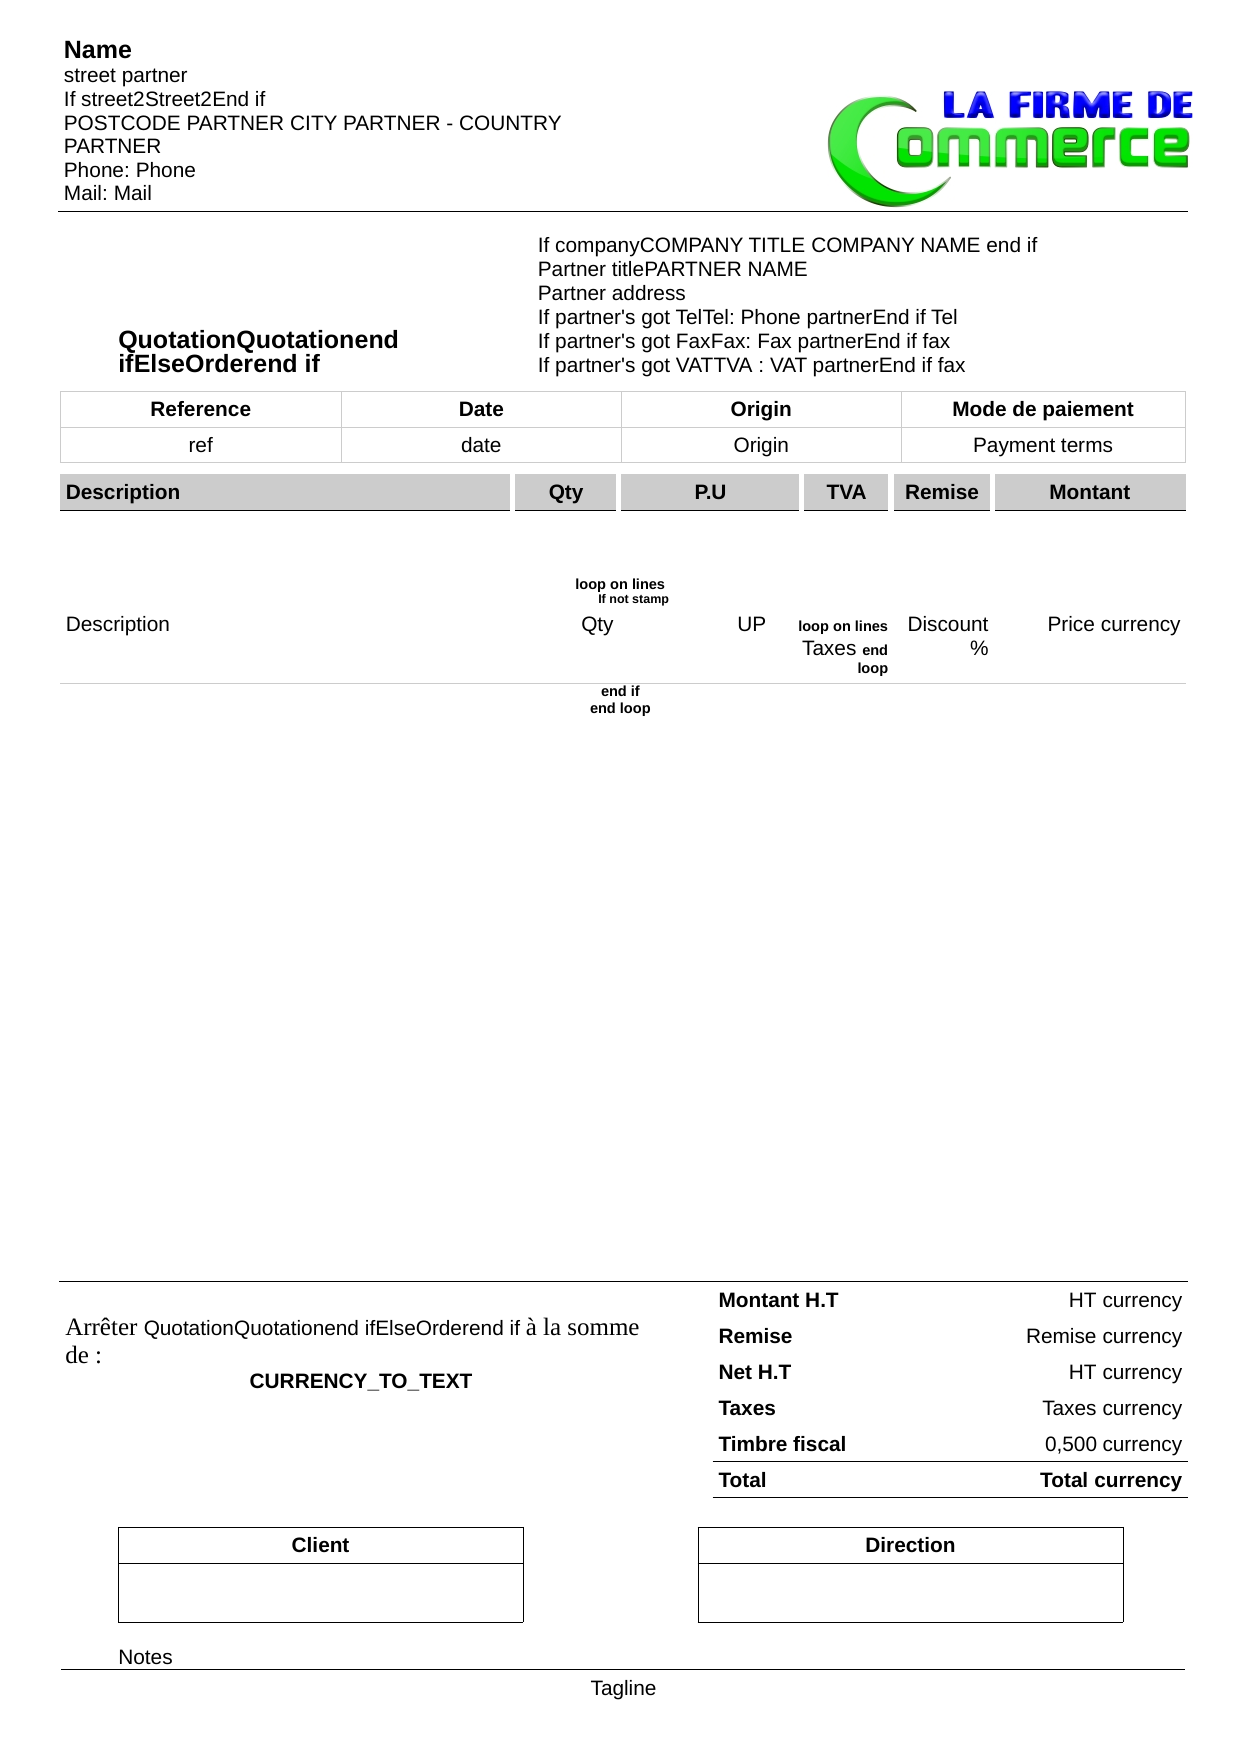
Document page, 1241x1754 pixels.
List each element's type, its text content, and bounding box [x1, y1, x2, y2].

table_header Description [60, 606, 513, 683]
text end if [118, 684, 1122, 699]
table_header Price currency [994, 606, 1186, 683]
table_header Discount % [894, 606, 994, 683]
table_header UP [619, 606, 777, 683]
picture [827, 90, 1193, 208]
text end loop [118, 699, 1122, 716]
text loop on lines [118, 575, 1122, 592]
table_header loop on lines Taxes end loop [778, 606, 893, 683]
text If not stamp [145, 592, 1122, 606]
table_header Qty [513, 606, 619, 683]
